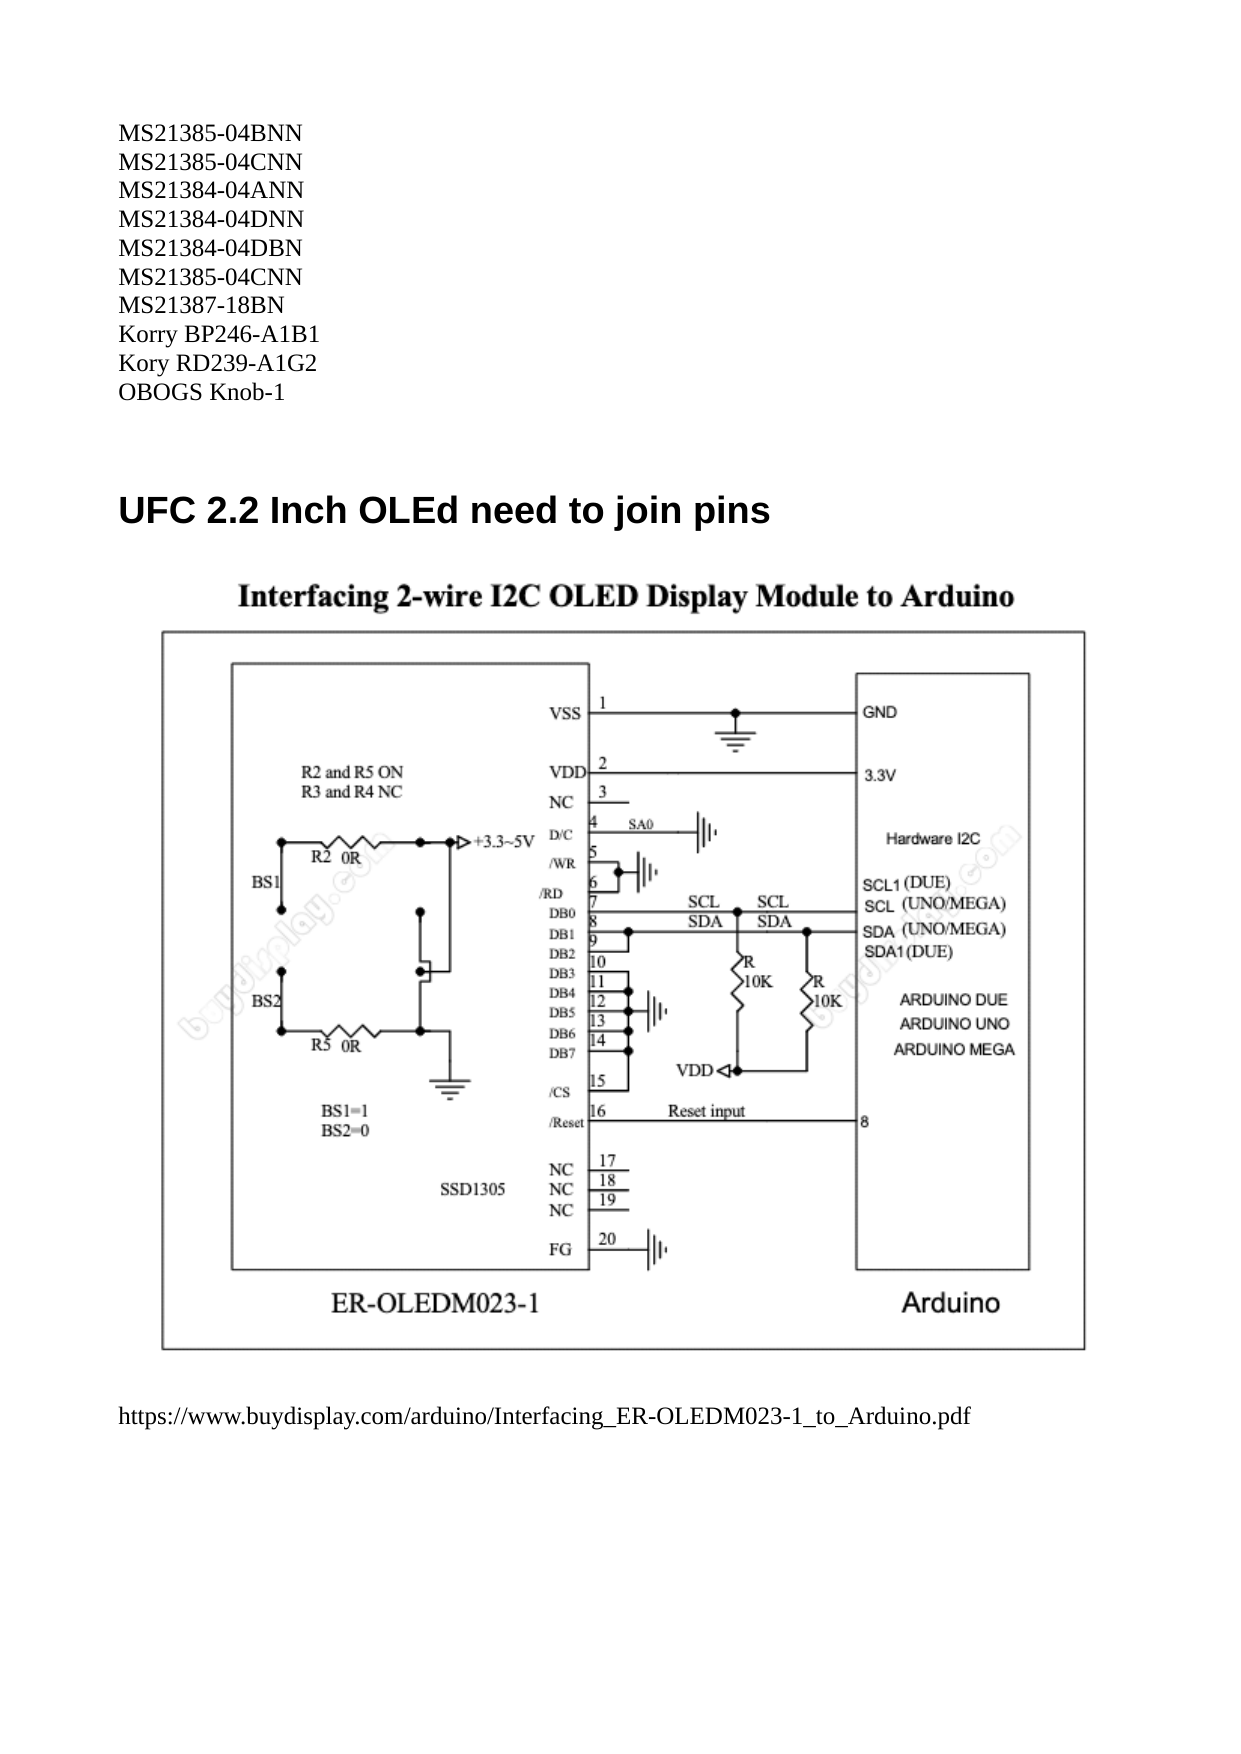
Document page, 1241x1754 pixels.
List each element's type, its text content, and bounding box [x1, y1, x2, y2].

text MS21385-04CNN [118, 262, 1122, 291]
text MS21384-04DBN [118, 233, 1122, 262]
text MS21384-04ANN [118, 176, 1122, 204]
text MS21387-18BN [118, 291, 1122, 319]
text Korry BP246-A1B1 [118, 319, 1122, 348]
picture [118, 573, 1123, 1373]
subtitle UFC 2.2 Inch OLEd need to join pins [118, 488, 1122, 532]
text MS21385-04CNN [118, 147, 1122, 176]
text MS21385-04BNN [118, 118, 1122, 147]
text MS21384-04DNN [118, 204, 1122, 233]
text Kory RD239-A1G2 [118, 348, 1122, 377]
text OBOGS Knob-1 [118, 377, 1122, 406]
text https://www.buydisplay.com/arduino/Interfacing_ER-OLEDM023-1_to_Arduino.pdf [118, 1401, 1122, 1430]
